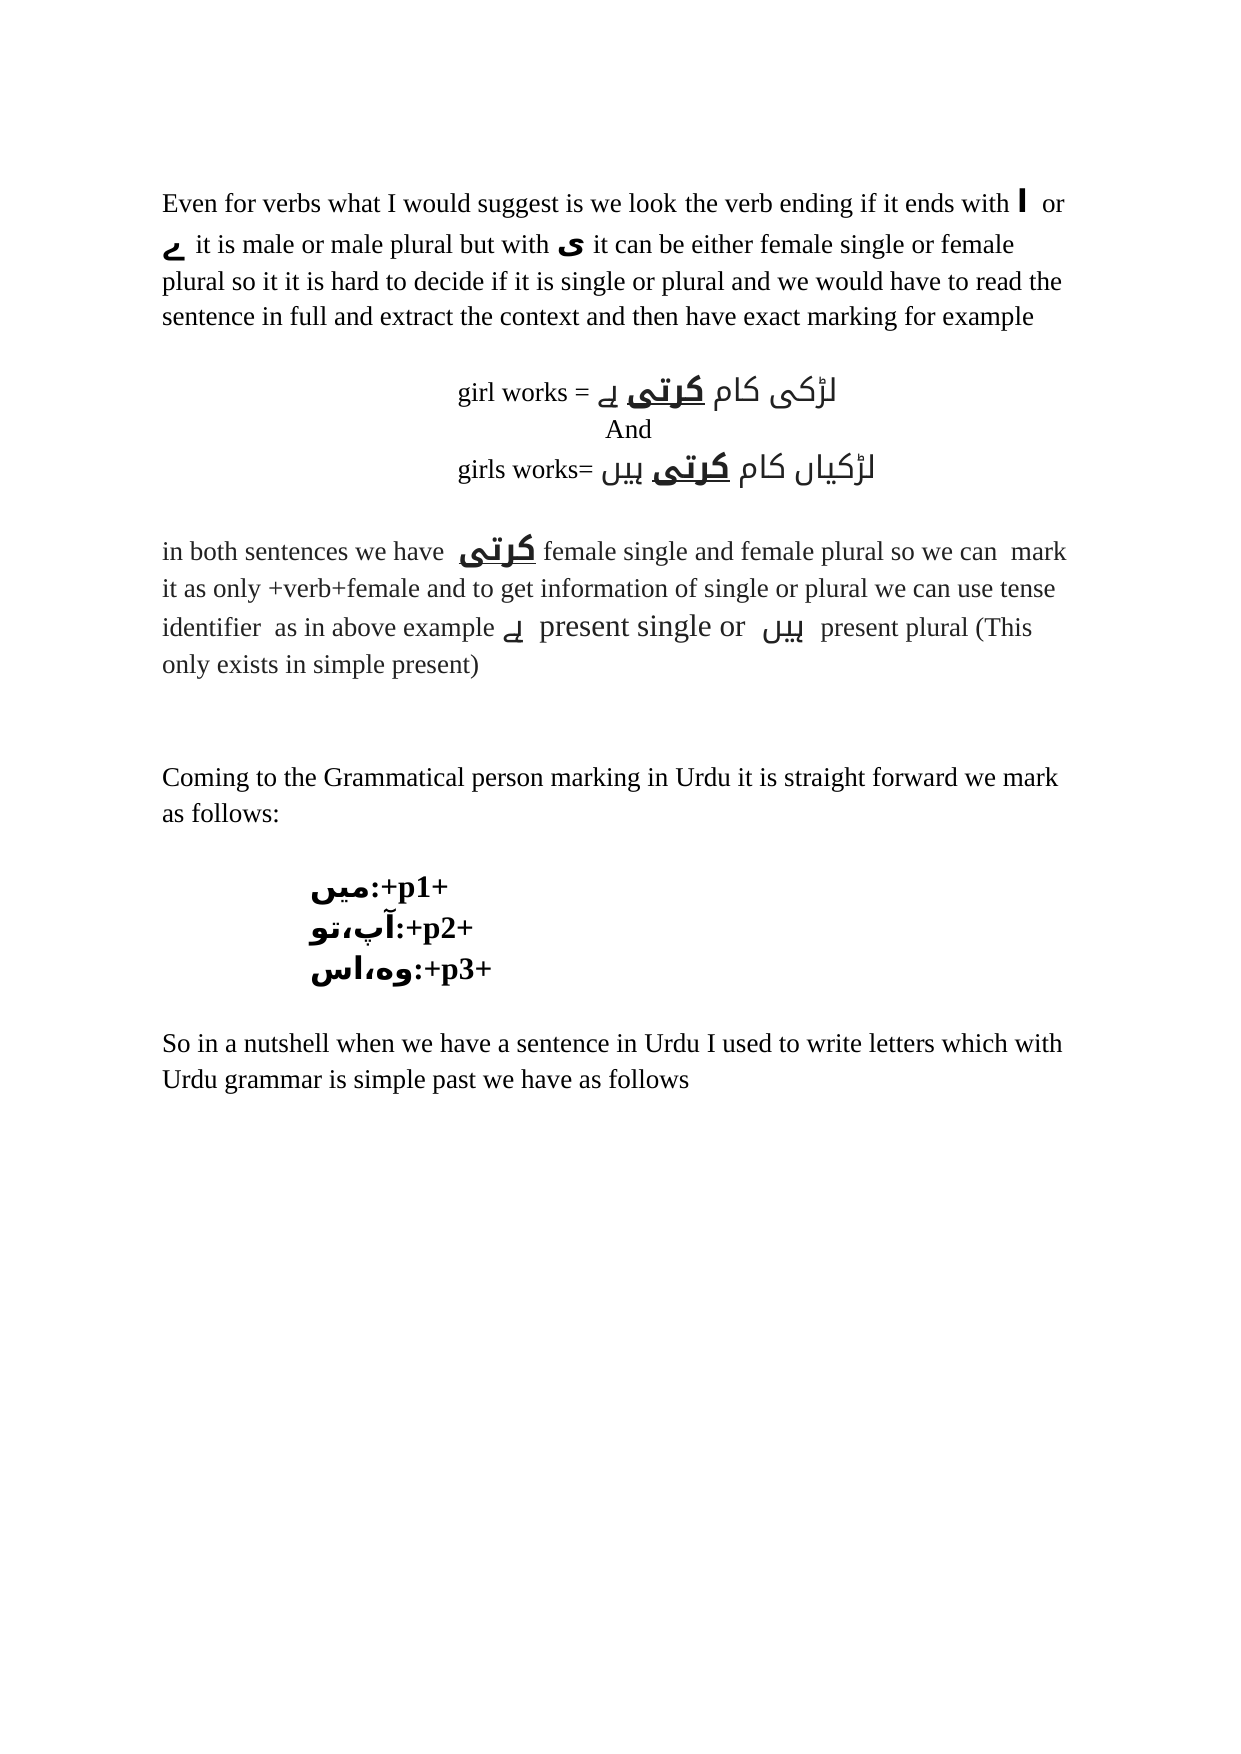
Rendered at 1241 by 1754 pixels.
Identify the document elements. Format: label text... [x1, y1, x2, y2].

text میں:+p1+ [162, 868, 1078, 904]
text Coming to the Grammatical person marking in Urdu it is straight forward we mark as follows: [162, 761, 1078, 828]
text وه،اس:+p3+ [162, 951, 1078, 987]
text آپ،تو:+p2+ [162, 909, 1078, 945]
text girls works= لڑکیاں کام کرتی ہیں [162, 449, 1078, 485]
text in both sentences we have کرتی female single and female plural so we can mark it as only +verb+female and to get information of single or plural we can use tense identifier as in above example ہے present single or ہیں present plural (This only exists in simple present) [162, 531, 1078, 679]
text Even for verbs what I would suggest is we look the verb ending if it ends with ا or [162, 183, 1078, 219]
text ے it is male or male plural but with ی it can be either female single or female plural so it it is hard to decide if it is single or plural and we would have to read the sentence in full and extract the context and then have exact marking for example [162, 224, 1078, 332]
text So in a nutshell when we have a sentence in Urdu I used to write letters which with Urdu grammar is simple past we have as follows [162, 1028, 1078, 1094]
text And [162, 413, 1078, 444]
text girl works = لڑکی کام کرتی ہے [162, 372, 1078, 408]
